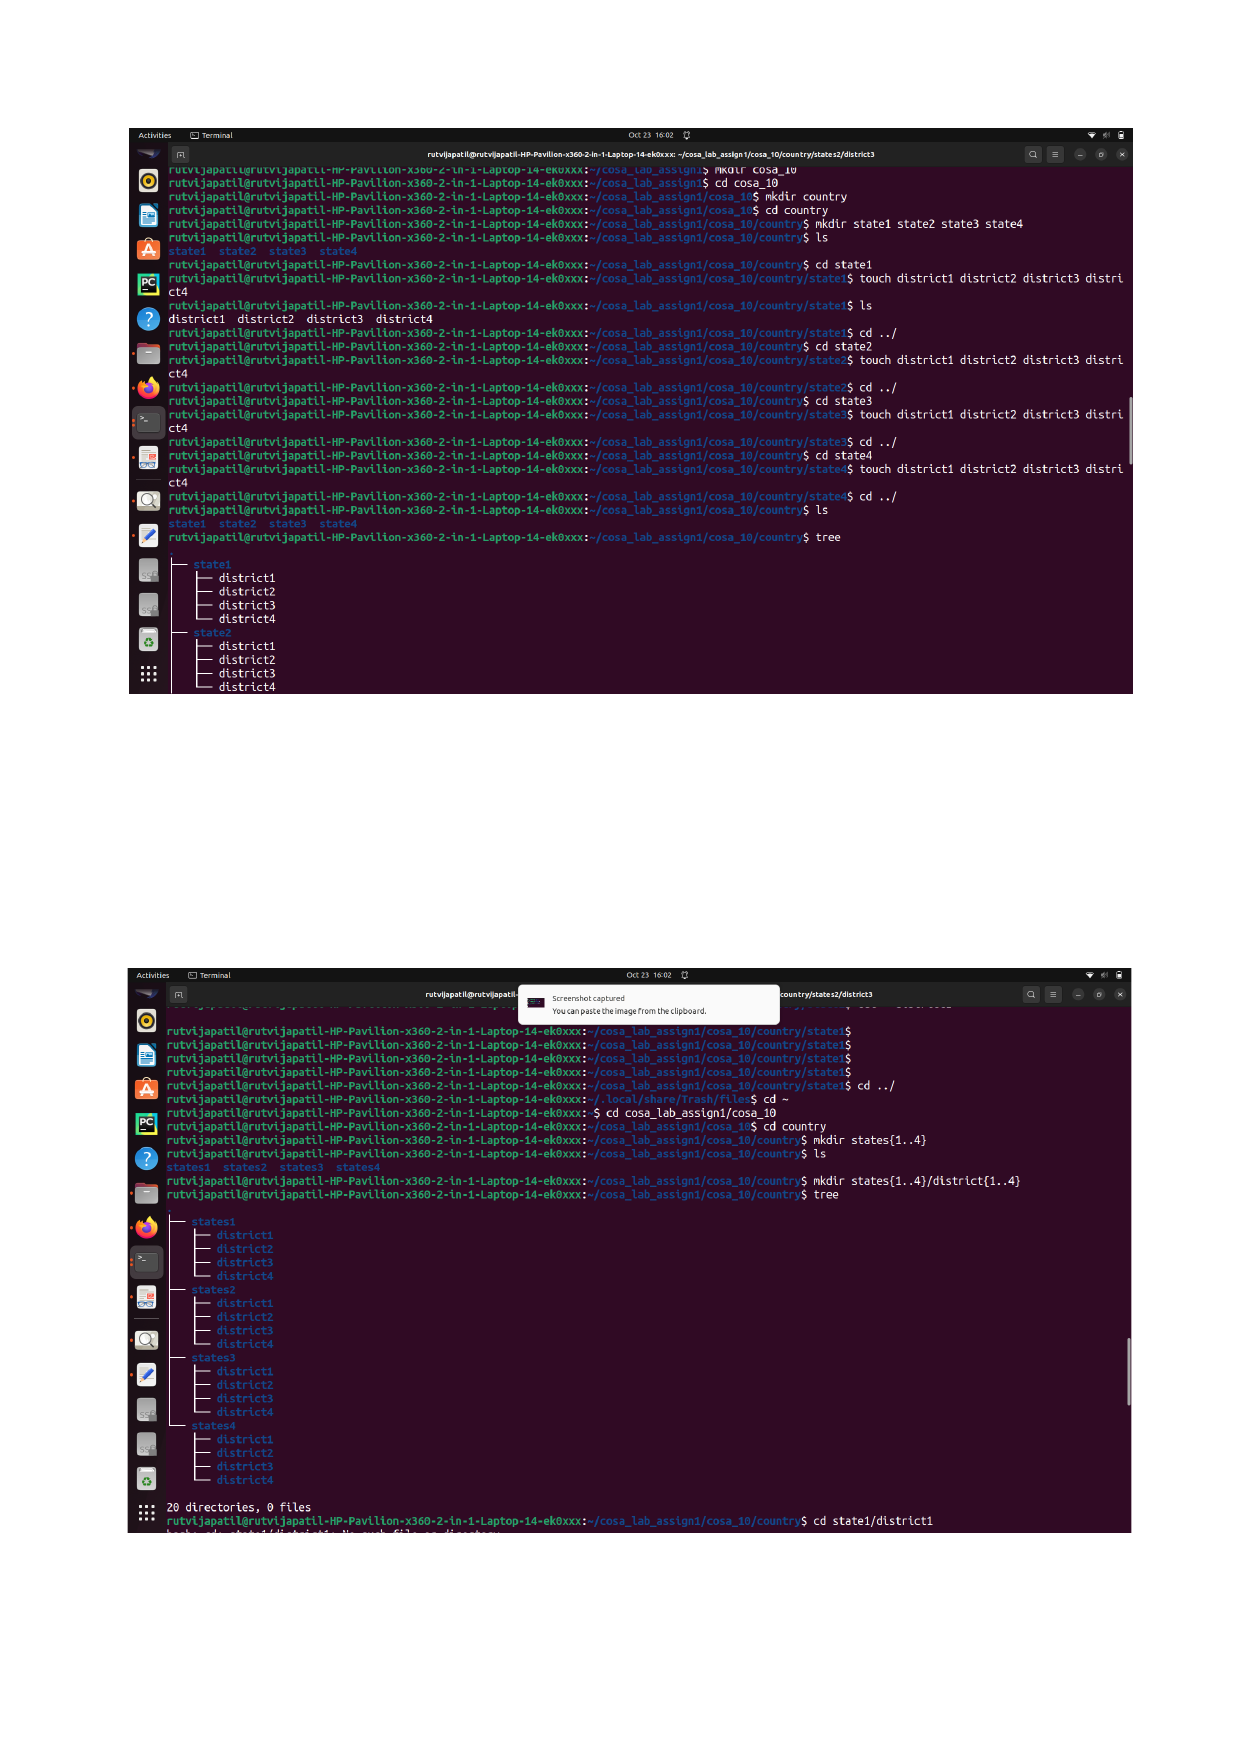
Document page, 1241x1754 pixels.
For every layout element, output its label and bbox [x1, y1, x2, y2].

picture [127, 968, 1132, 1533]
picture [129, 128, 1133, 694]
